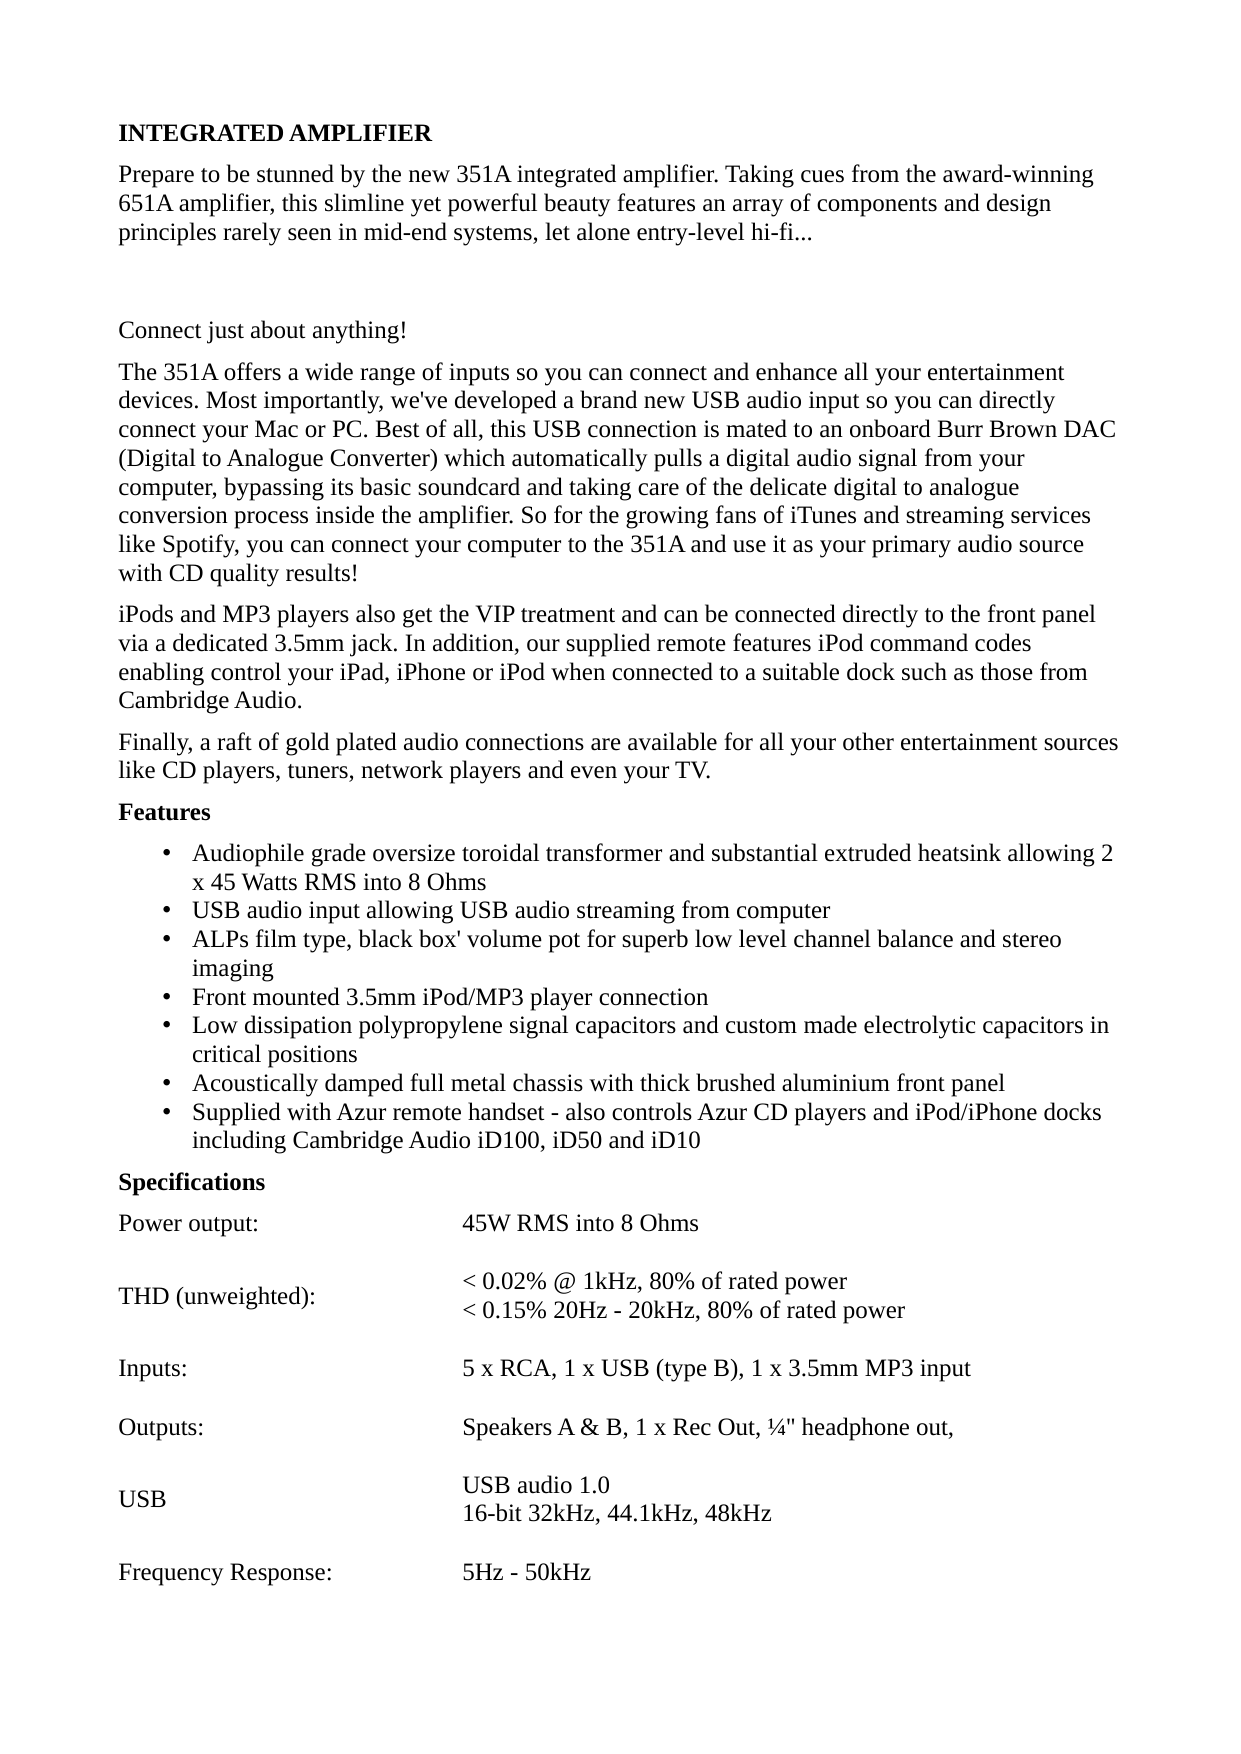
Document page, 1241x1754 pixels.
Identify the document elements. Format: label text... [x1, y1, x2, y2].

table_cell 5 x RCA, 1 x USB (type B), 1 x 3.5mm MP3 input [462, 1353, 1122, 1412]
table_cell Outputs: [118, 1412, 462, 1470]
list Front mounted 3.5mm iPod/MP3 player connection [162, 982, 1122, 1011]
text INTEGRATED AMPLIFIER [118, 118, 1122, 147]
text Features [118, 797, 1122, 826]
list USB audio input allowing USB audio streaming from computer [162, 896, 1122, 924]
table_cell USB audio 1.0 16-bit 32kHz, 44.1kHz, 48kHz [462, 1470, 1122, 1557]
text Specifications [118, 1167, 1122, 1196]
text Prepare to be stunned by the new 351A integrated amplifier. Taking cues from the award-winning 651A amplifier, this slimline yet powerful beauty features an array of components and design principles rarely seen in mid-end systems, let alone entry-level hi-fi... [118, 159, 1122, 246]
list Low dissipation polypropylene signal capacitors and custom made electrolytic capacitors in critical positions [162, 1011, 1122, 1068]
table_cell THD (unweighted): [118, 1266, 462, 1353]
text Finally, a raft of gold plated audio connections are available for all your other entertainment sources like CD players, tuners, network players and even your TV. [118, 727, 1122, 784]
list ALPs film type, black box' volume pot for superb low level channel balance and stereo imaging [162, 924, 1122, 982]
table_header Power output: [118, 1208, 462, 1266]
table_cell < 0.02% @ 1kHz, 80% of rated power < 0.15% 20Hz - 20kHz, 80% of rated power [462, 1266, 1122, 1353]
table_cell Frequency Response: [118, 1557, 462, 1615]
table_header 45W RMS into 8 Ohms [462, 1208, 1122, 1266]
text iPods and MP3 players also get the VIP treatment and can be connected directly to the front panel via a dedicated 3.5mm jack. In addition, our supplied remote features iPod command codes enabling control your iPad, iPhone or iPod when connected to a suitable dock such as those from Cambridge Audio. [118, 599, 1122, 714]
table_cell Speakers A & B, 1 x Rec Out, ¼'' headphone out, [462, 1412, 1122, 1470]
text The 351A offers a wide range of inputs so you can connect and enhance all your entertainment devices. Most importantly, we've developed a brand new USB audio input so you can directly connect your Mac or PC. Best of all, this USB connection is mated to an onboard Burr Brown DAC (Digital to Analogue Converter) which automatically pulls a digital audio signal from your computer, bypassing its basic soundcard and taking care of the delicate digital to analogue conversion process inside the amplifier. So for the growing fans of iTunes and streaming services like Spotify, you can connect your computer to the 351A and use it as your primary audio source with CD quality results! [118, 357, 1122, 587]
text Connect just about anything! [118, 316, 1122, 344]
table_cell Inputs: [118, 1353, 462, 1412]
list Audiophile grade oversize toroidal transformer and substantial extruded heatsink allowing 2 x 45 Watts RMS into 8 Ohms [162, 838, 1122, 896]
table_cell 5Hz - 50kHz [462, 1557, 1122, 1615]
list Supplied with Azur remote handset - also controls Azur CD players and iPod/iPhone docks including Cambridge Audio iD100, iD50 and iD10 [162, 1097, 1122, 1154]
list Acoustically damped full metal chassis with thick brushed aluminium front panel [162, 1068, 1122, 1097]
table_cell USB [118, 1470, 462, 1557]
